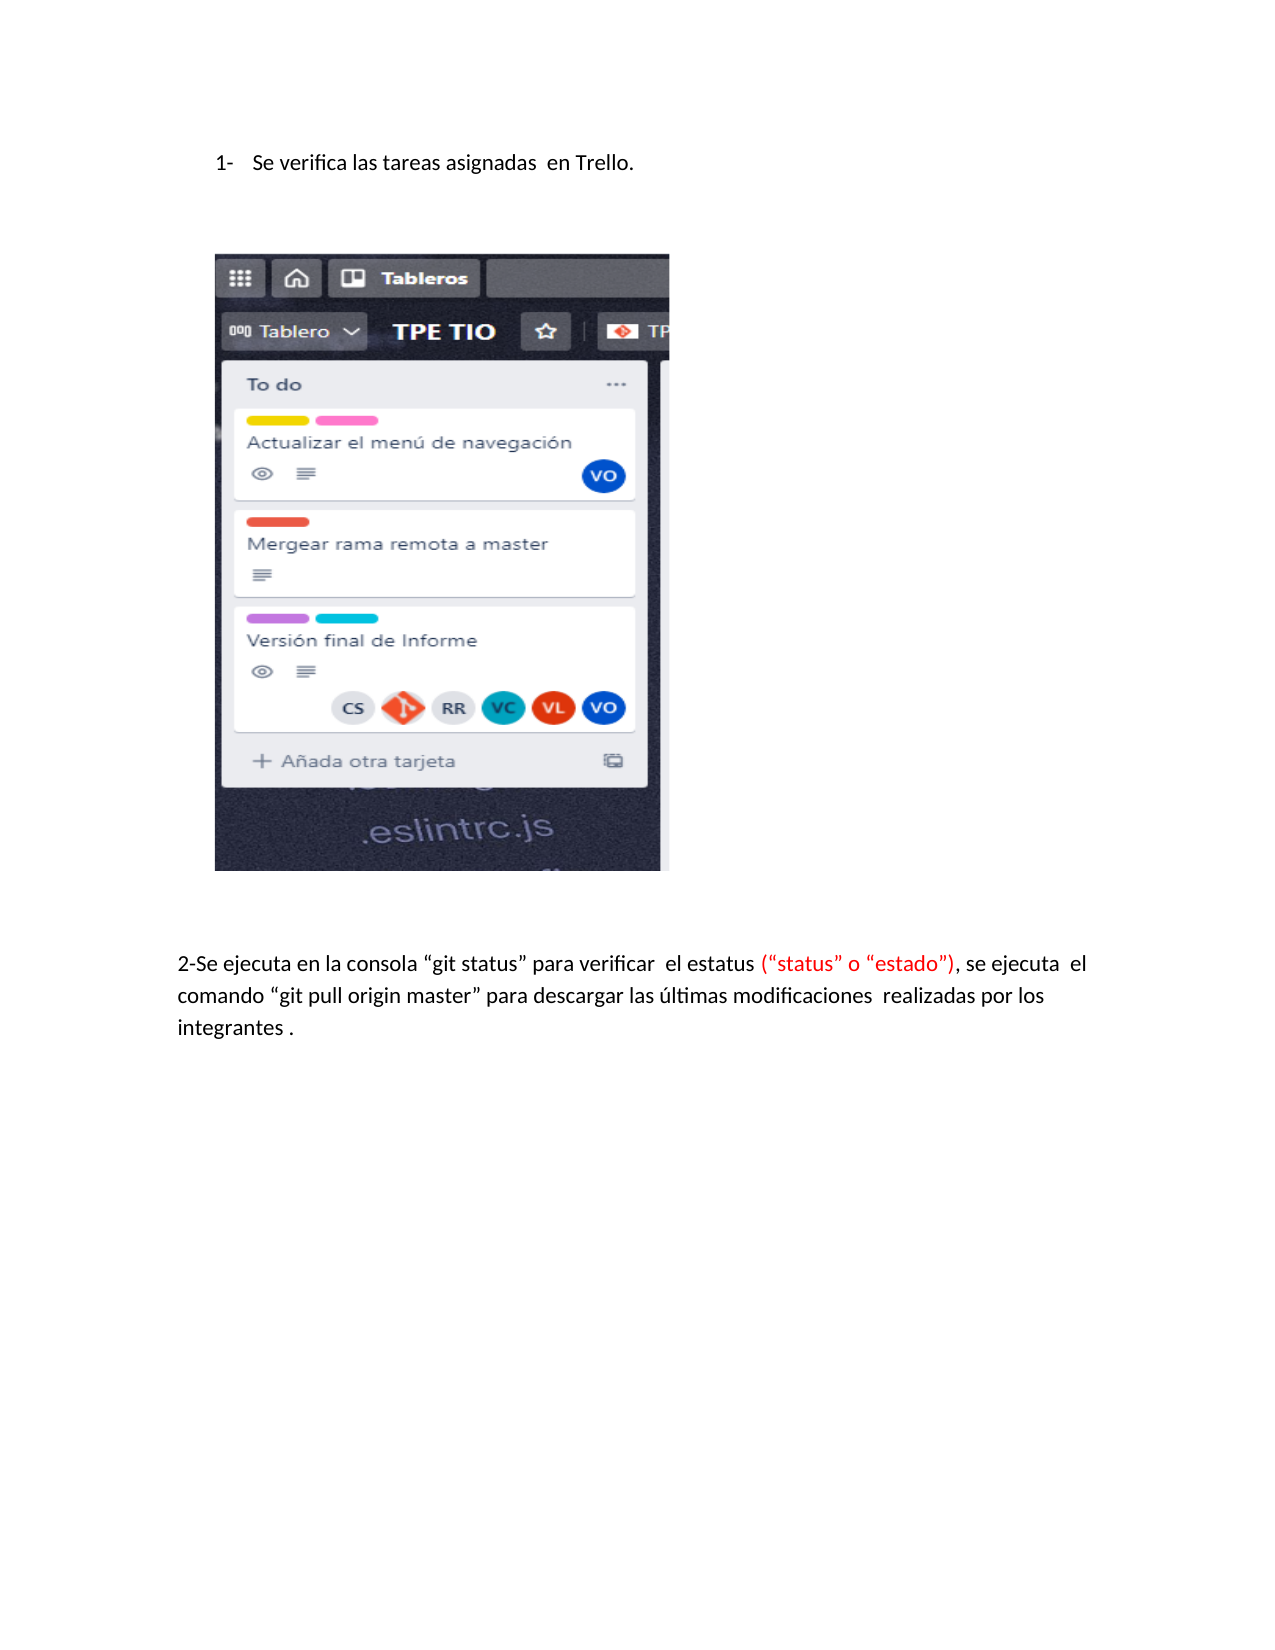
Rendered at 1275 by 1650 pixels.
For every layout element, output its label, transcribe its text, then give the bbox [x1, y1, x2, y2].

list Se verifica las tareas asignadas en Trello. [215, 148, 1098, 176]
picture [214, 253, 670, 871]
text 2-Se ejecuta en la consola “git status” para verificar el estatus (“status” o “estado”), se ejecuta el comando “git pull origin master” para descargar las últimas modificaciones realizadas por los integrantes . [177, 949, 1098, 1041]
